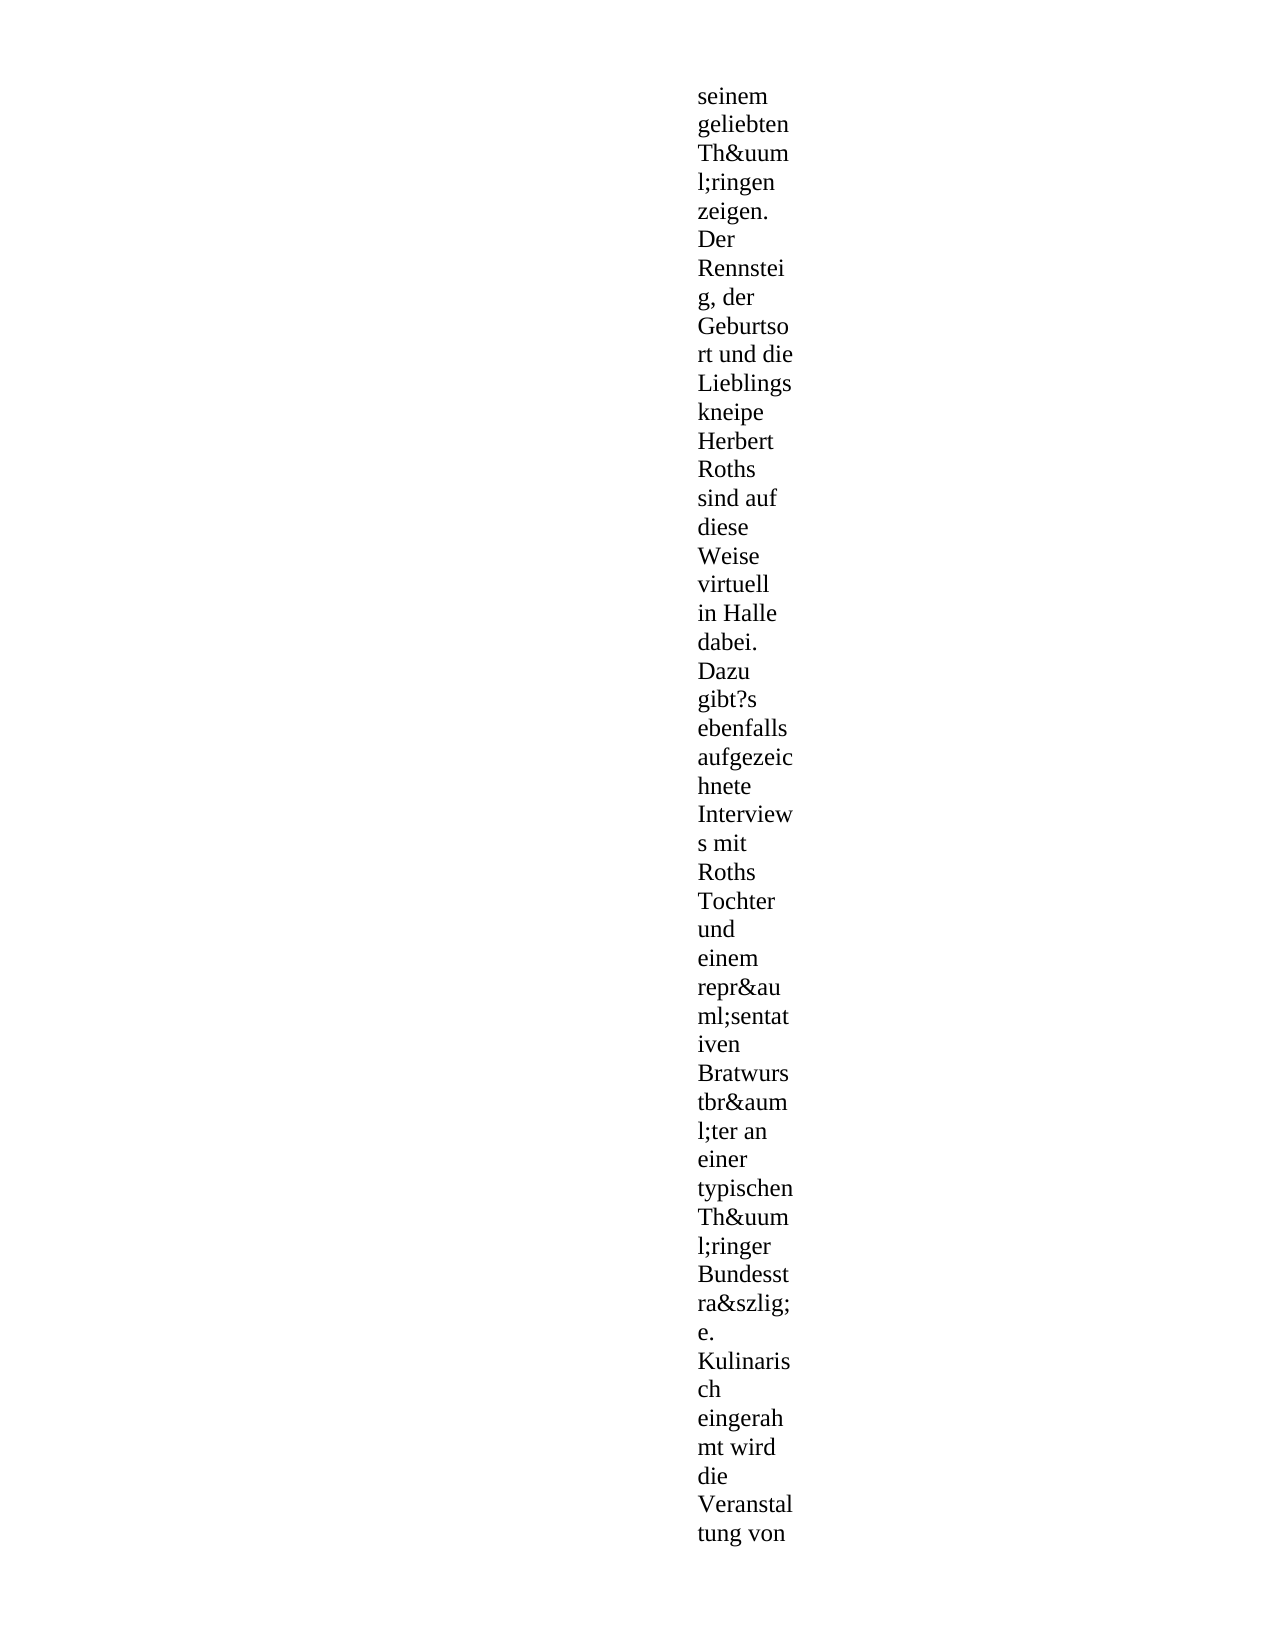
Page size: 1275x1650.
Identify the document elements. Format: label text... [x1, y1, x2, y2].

table_cell [475, 75, 583, 1553]
table_cell [908, 75, 1017, 1553]
table_cell [1017, 75, 1125, 1553]
table_cell [800, 75, 908, 1553]
table_cell [367, 75, 475, 1553]
table_cell [150, 75, 258, 1553]
table_cell seinem geliebten Th&uuml;ringen zeigen. Der Rennsteig, der Geburtsort und die Lieblingskneipe Herbert Roths sind auf diese Weise virtuell in Halle dabei. Dazu gibt?s ebenfalls aufgezeichnete Interviews mit Roths Tochter und einem repr&auml;sentativen Bratwurstbr&auml;ter an einer typischen Th&uuml;ringer Bundesstra&szlig;e. Kulinarisch eingerahmt wird die Veranstaltung von [692, 75, 800, 1553]
table_cell [258, 75, 367, 1553]
table_cell [583, 75, 692, 1553]
